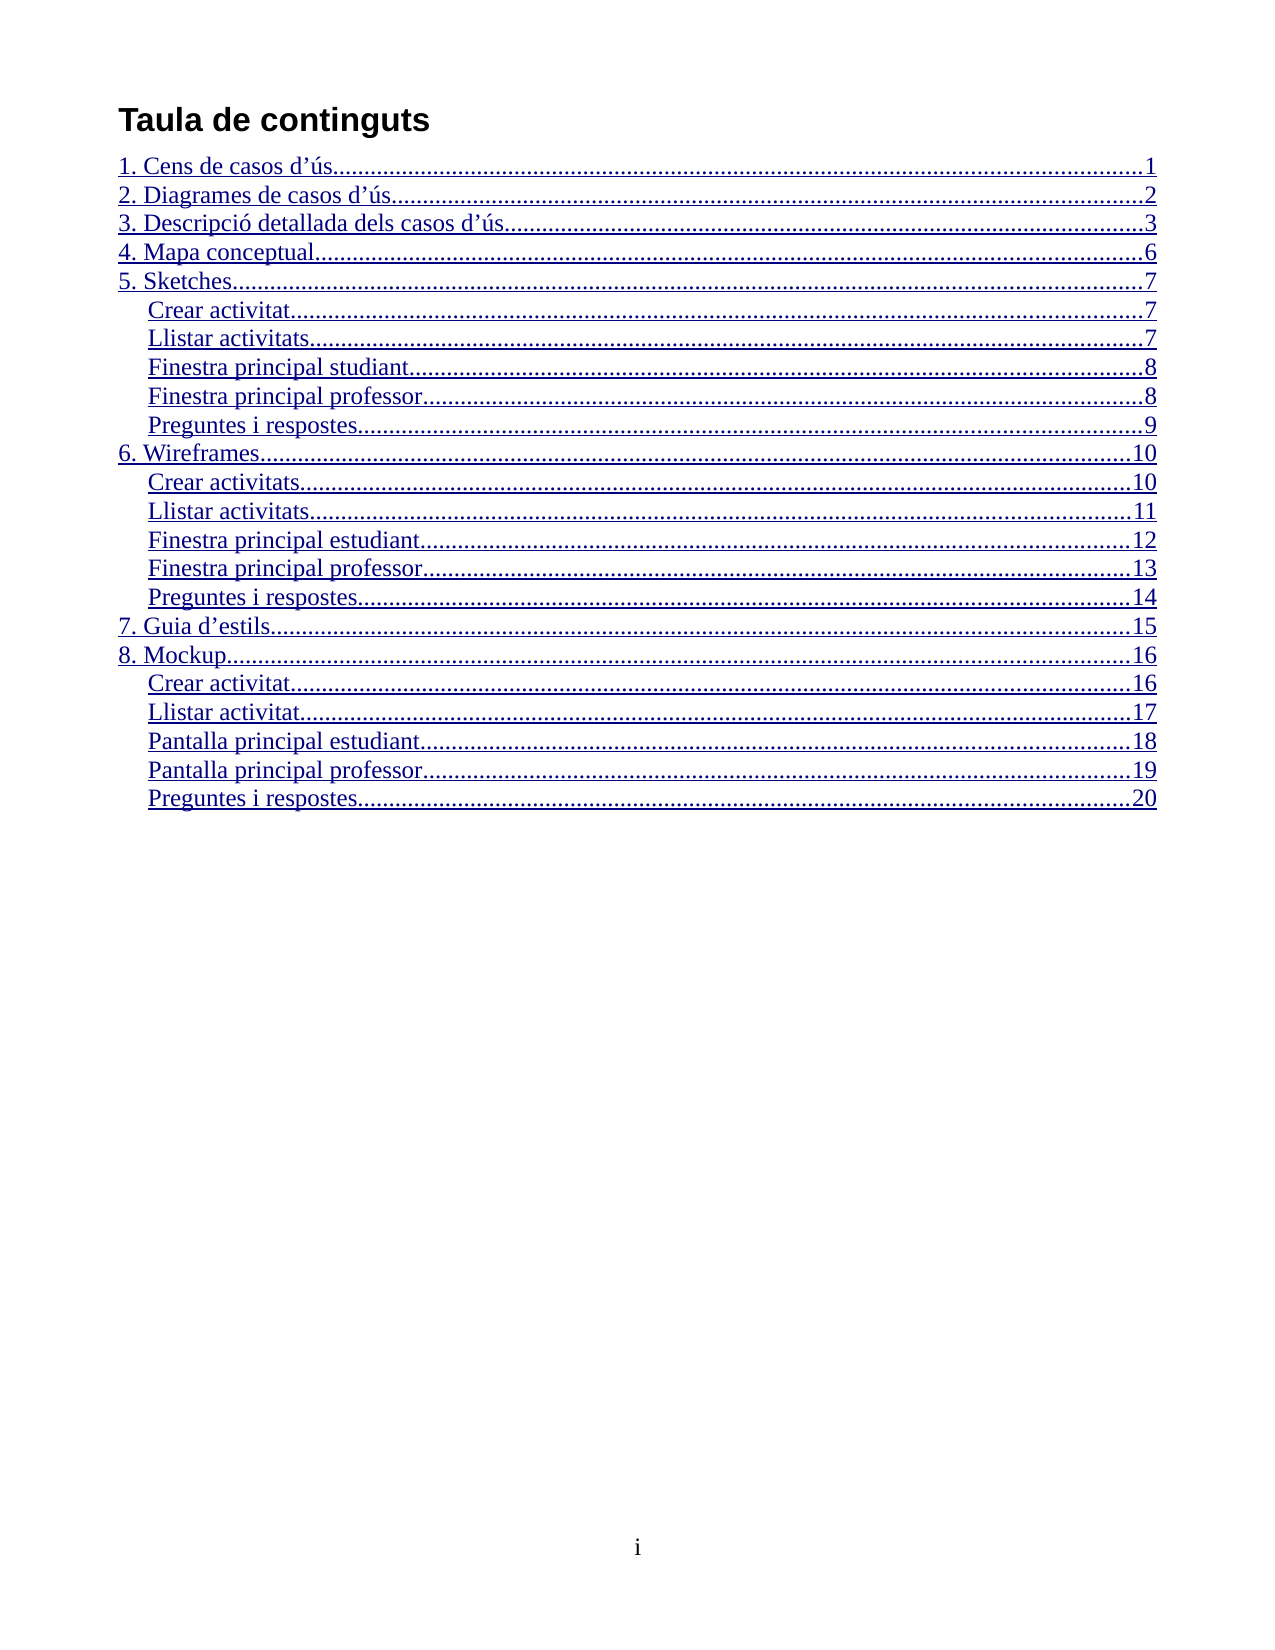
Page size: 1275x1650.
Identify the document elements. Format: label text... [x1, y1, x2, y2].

text 4. Mapa conceptual 6 [118, 237, 1157, 262]
text Crear activitats 10 [148, 467, 1157, 492]
text Llistar activitats 11 [148, 496, 1157, 521]
text Crear activitat 16 [148, 668, 1157, 693]
text Pantalla principal estudiant 18 [148, 726, 1157, 751]
text Llistar activitats 7 [148, 323, 1157, 348]
text Preguntes i respostes 14 [148, 582, 1157, 607]
text 6. Wireframes 10 [118, 438, 1157, 463]
text 5. Sketches 7 [118, 266, 1157, 291]
text Finestra principal professor 8 [148, 381, 1157, 406]
text 1. Cens de casos d’ús 1 [118, 151, 1157, 176]
subtitle Taula de continguts [118, 100, 1157, 138]
text Finestra principal studiant 8 [148, 352, 1157, 377]
text 7. Guia d’estils 15 [118, 611, 1157, 636]
text 8. Mockup 16 [118, 640, 1157, 665]
text Preguntes i respostes 20 [148, 783, 1157, 808]
text Pantalla principal professor 19 [148, 755, 1157, 780]
text Finestra principal estudiant 12 [148, 525, 1157, 550]
text Crear activitat 7 [148, 295, 1157, 320]
text Preguntes i respostes 9 [148, 410, 1157, 435]
text 2. Diagrames de casos d’ús 2 [118, 180, 1157, 205]
text Finestra principal professor 13 [148, 553, 1157, 578]
text 3. Descripció detallada dels casos d’ús 3 [118, 208, 1157, 233]
text Llistar activitat 17 [148, 697, 1157, 722]
